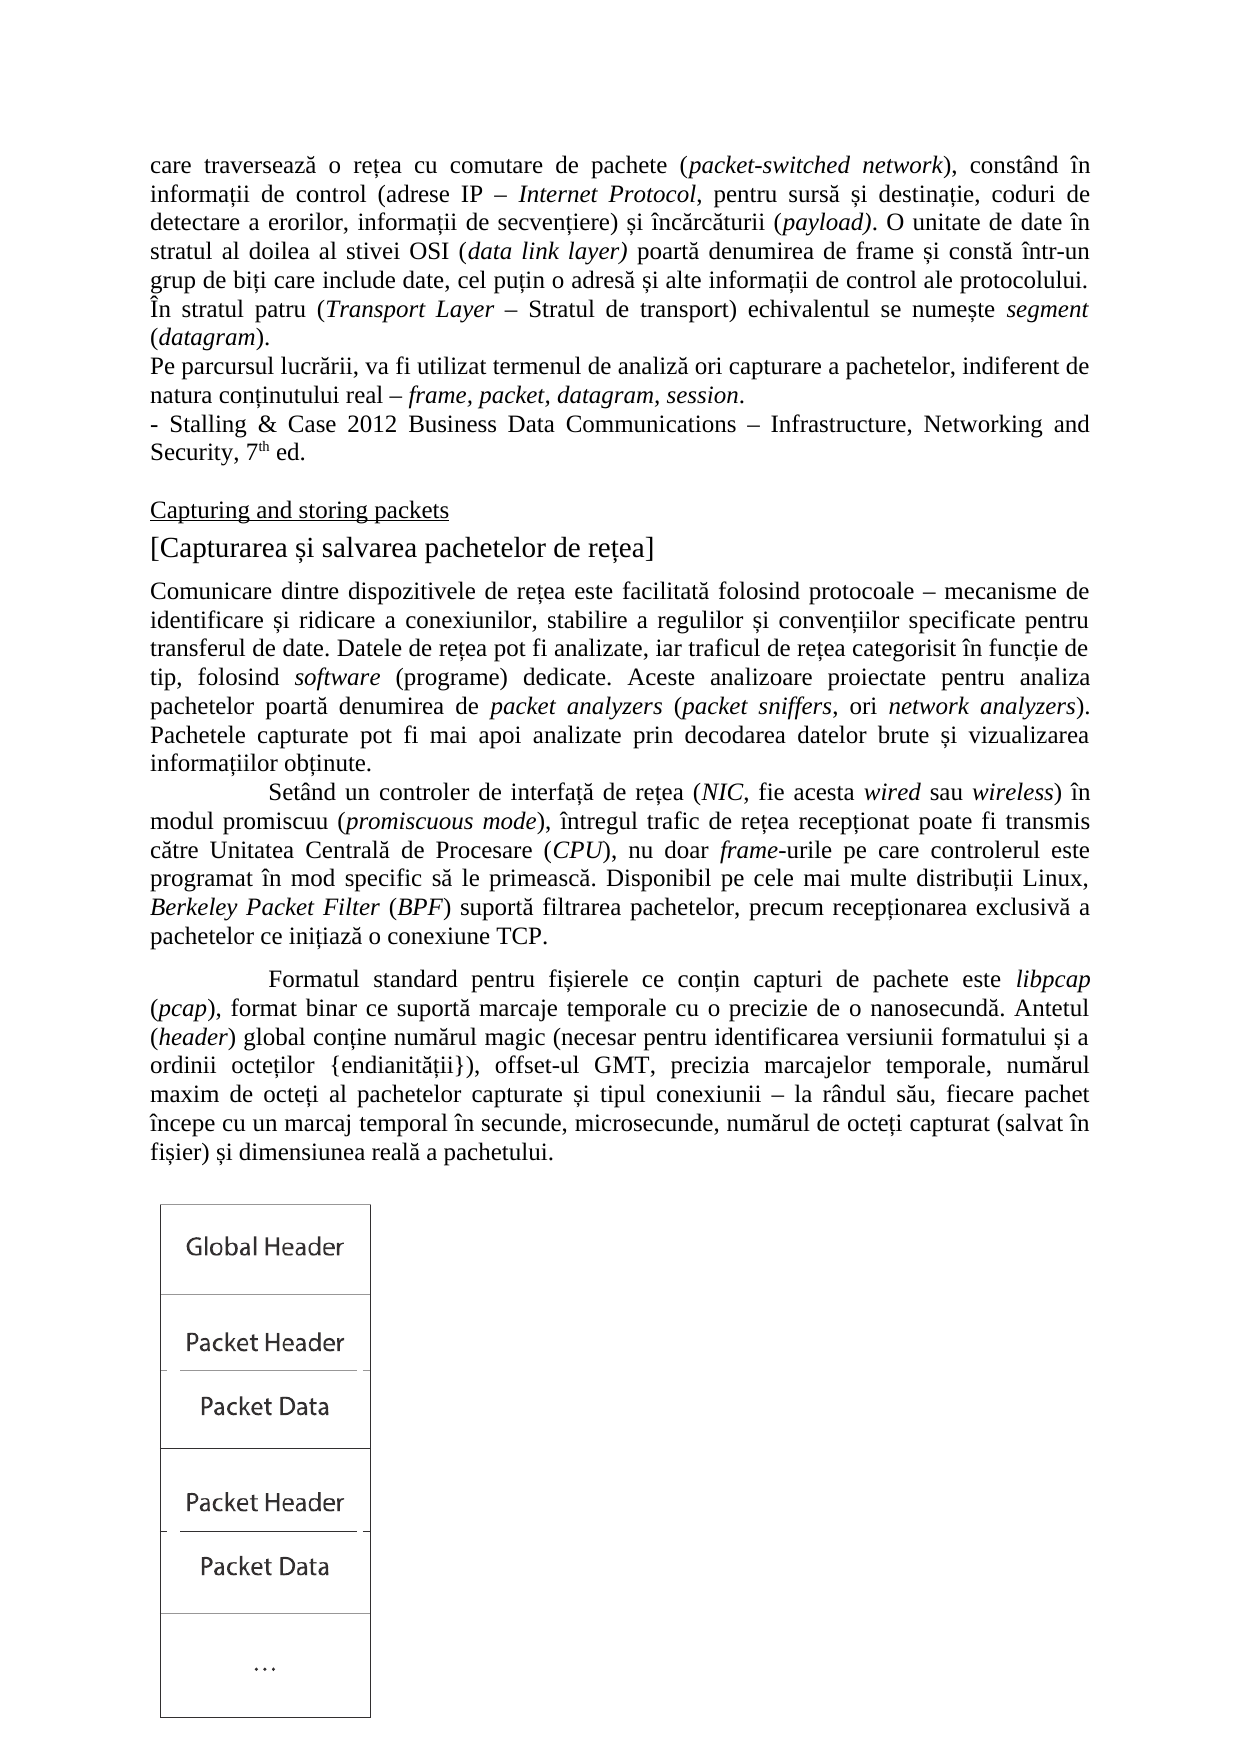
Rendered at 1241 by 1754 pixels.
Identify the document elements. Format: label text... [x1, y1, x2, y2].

picture [144, 1192, 387, 1729]
text care traversează o rețea cu comutare de pachete (packet-switched network), constând în informații de control (adrese IP – Internet Protocol, pentru sursă și destinație, coduri de detectare a erorilor, informații de secvențiere) și încărcăturii (payload). O unitate de date în stratul al doilea al stivei OSI (data link layer) poartă denumirea de frame și constă într-un grup de biți care include date, cel puțin o adresă și alte informații de control ale protocolului. În stratul patru (Transport Layer – Stratul de transport) echivalentul se numește segment (datagram). [150, 150, 1091, 351]
text Comunicare dintre dispozitivele de rețea este facilitată folosind protocoale – mecanisme de identificare și ridicare a conexiunilor, stabilire a regulilor și convențiilor specificate pentru transferul de date. Datele de rețea pot fi analizate, iar traficul de rețea categorisit în funcție de tip, folosind software (programe) dedicate. Aceste analizoare proiectate pentru analiza pachetelor poartă denumirea de packet analyzers (packet sniffers, ori network analyzers). Pachetele capturate pot fi mai apoi analizate prin decodarea datelor brute și vizualizarea informațiilor obținute. [150, 576, 1091, 777]
text Capturing and storing packets [150, 495, 1091, 524]
text Pe parcursul lucrării, va fi utilizat termenul de analiză ori capturare a pachetelor, indiferent de natura conținutului real – frame, packet, datagram, session. [150, 351, 1091, 409]
text Formatul standard pentru fișierele ce conțin capturi de pachete este libpcap (pcap), format binar ce suportă marcaje temporale cu o precizie de o nanosecundă. Antetul (header) global conține numărul magic (necesar pentru identificarea versiunii formatului și a ordinii octeților {endianității}), offset-ul GMT, precizia marcajelor temporale, numărul maxim de octeți al pachetelor capturate și tipul conexiunii – la rândul său, fiecare pachet începe cu un marcaj temporal în secunde, microsecunde, numărul de octeți capturat (salvat în fișier) și dimensiunea reală a pachetului. [150, 964, 1091, 1166]
text - Stalling & Case 2012 Business Data Communications – Infrastructure, Networking and Security, 7th ed. [150, 409, 1091, 466]
text Setând un controler de interfață de rețea (NIC, fie acesta wired sau wireless) în modul promiscuu (promiscuous mode), întregul trafic de rețea recepționat poate fi transmis către Unitatea Centrală de Procesare (CPU), nu doar frame-urile pe care controlerul este programat în mod specific să le primească. Disponibil pe cele mai multe distribuții Linux, Berkeley Packet Filter (BPF) suportă filtrarea pachetelor, precum recepționarea exclusivă a pachetelor ce inițiază o conexiune TCP. [150, 777, 1091, 950]
subtitle [Capturarea și salvarea pachetelor de rețea] [150, 530, 1091, 563]
